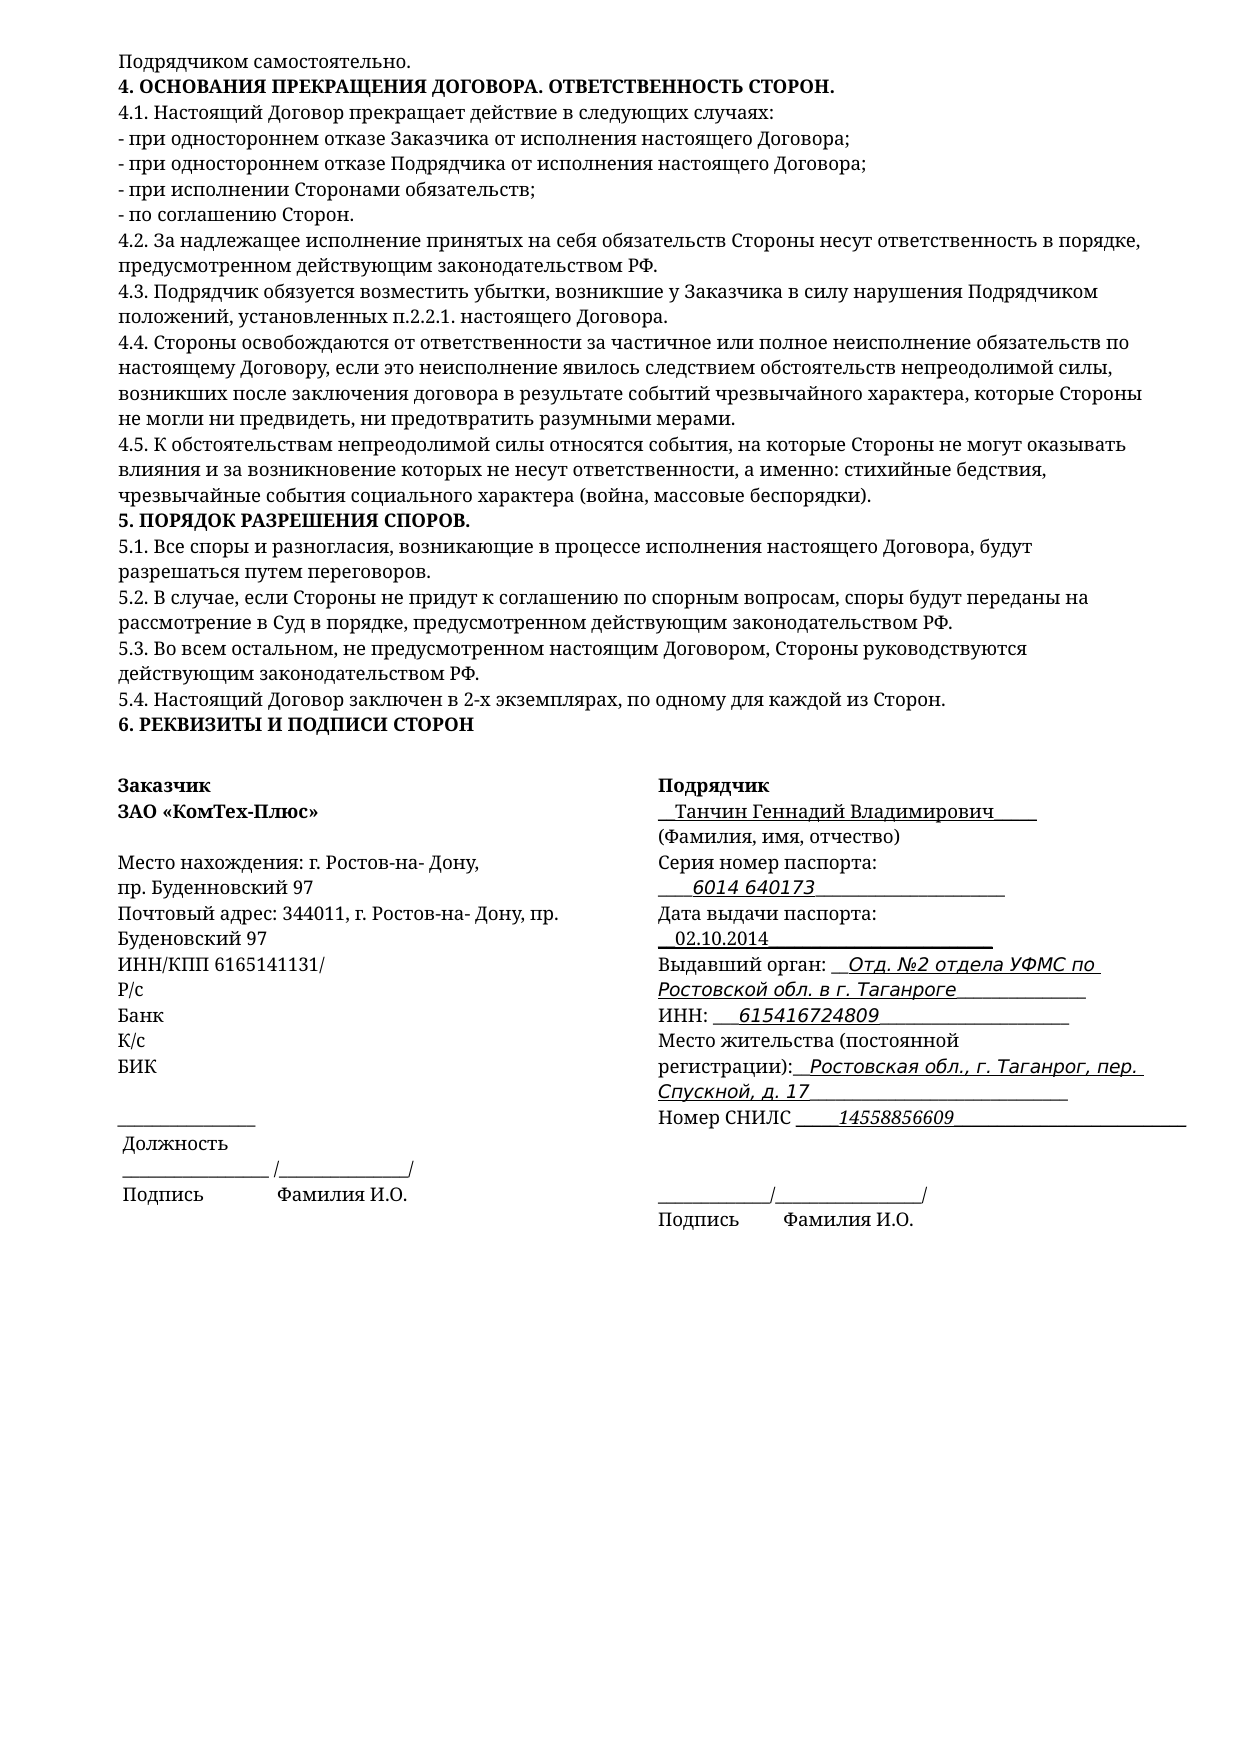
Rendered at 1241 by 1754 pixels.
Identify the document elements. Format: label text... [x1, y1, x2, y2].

text Подрядчиком самостоятельно. 4. ОСНОВАНИЯ ПРЕКРАЩЕНИЯ ДОГОВОРА. ОТВЕТСТВЕННОСТЬ СТОРОН. 4.1. Настоящий Договор прекращает действие в следующих случаях: - при одностороннем отказе Заказчика от исполнения настоящего Договора; - при одностороннем отказе Подрядчика от исполнения настоящего Договора; - при исполнении Сторонами обязательств; - по соглашению Сторон. 4.2. За надлежащее исполнение принятых на себя обязательств Стороны несут ответственность в порядке, предусмотренном действующим законодательством РФ. 4.3. Подрядчик обязуется возместить убытки, возникшие у Заказчика в силу нарушения Подрядчиком положений, установленных п.2.2.1. настоящего Договора. 4.4. Стороны освобождаются от ответственности за частичное или полное неисполнение обязательств по настоящему Договору, если это неисполнение явилось следствием обстоятельств непреодолимой силы, возникших после заключения договора в результате событий чрезвычайного характера, которые Стороны не могли ни предвидеть, ни предотвратить разумными мерами. 4.5. К обстоятельствам непреодолимой силы относятся события, на которые Стороны не могут оказывать влияния и за возникновение которых не несут ответственности, а именно: стихийные бедствия, чрезвычайные события социального характера (война, массовые беспорядки). 5. ПОРЯДОК РАЗРЕШЕНИЯ СПОРОВ. 5.1. Все споры и разногласия, возникающие в процессе исполнения настоящего Договора, будут разрешаться путем переговоров. 5.2. В случае, если Стороны не придут к соглашению по спорным вопросам, споры будут переданы на рассмотрение в Суд в порядке, предусмотренном действующим законодательством РФ. 5.3. Во всем остальном, не предусмотренном настоящим Договором, Стороны руководствуются действующим законодательством РФ. 5.4. Настоящий Договор заключен в 2-х экземплярах, по одному для каждой из Сторон. 6. РЕКВИЗИТЫ И ПОДПИСИ СТОРОН [118, 48, 1157, 737]
table_header Заказчик ЗАО «КомТех-Плюс» Место нахождения: г. Ростов-на- Дону, пр. Буденновский 97 Почтовый адрес: 344011, г. Ростов-на- Дону, пр. Буденовский 97 ИНН/КПП 6165141131/ Р/с Банк К/с БИК ________________ Должность _________________ /_______________/ Подпись Фамилия И.О. [112, 767, 652, 1238]
table_header Подрядчик __Танчин Геннадий Владимирович_____ (Фамилия, имя, отчество) Серия номер паспорта: ____6014 640173______________________ Дата выдачи паспорта: __02.10.2014__________________________ Выдавший орган: __Отд. №2 отдела УФМС по Ростовской обл. в г. Таганроге_______________ ИНН: ___615416724809______________________ Место жительства (постоянной регистрации):__Ростовская обл., г. Таганрог, пер. Спускной, д. 17______________________________ Номер СНИЛС _____14558856609___________________________ _____________/_________________/ Подпись Фамилия И.О. [652, 767, 1201, 1238]
